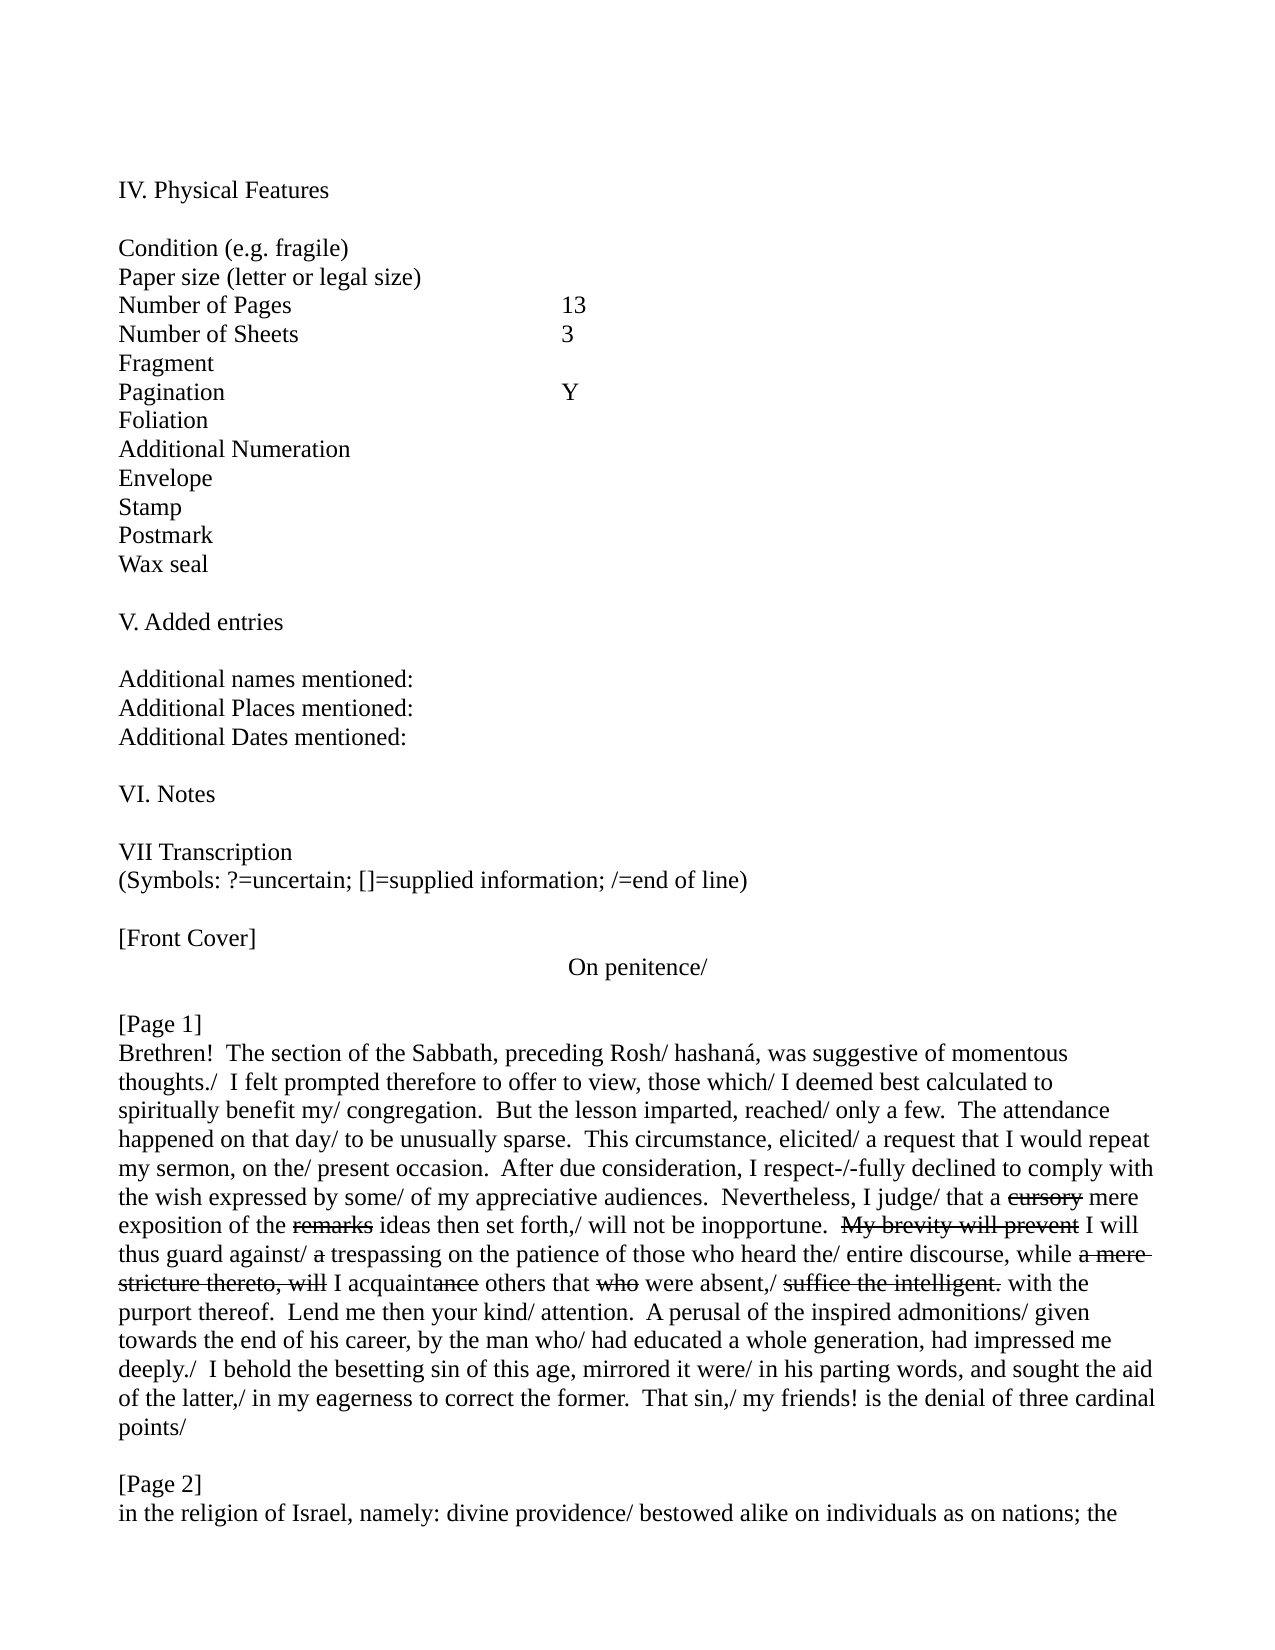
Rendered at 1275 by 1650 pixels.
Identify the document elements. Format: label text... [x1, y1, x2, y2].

text IV. Physical Features [118, 176, 1157, 204]
text Additional names mentioned: [118, 664, 1157, 693]
text Condition (e.g. fragile) [118, 233, 1157, 262]
text V. Added entries [118, 607, 1157, 636]
text Foliation [118, 406, 1157, 434]
text Additional Dates mentioned: [118, 722, 1157, 751]
text [Page 1] [118, 1009, 1157, 1038]
text Envelope [118, 463, 1157, 492]
text Paper size (letter or legal size) [118, 262, 1157, 291]
text On penitence/ [118, 952, 1157, 981]
text Number of Sheets 3 [118, 319, 1157, 348]
text Postma rk [118, 521, 1157, 549]
text VI. Notes [118, 779, 1157, 808]
text VII Transcription [118, 837, 1157, 866]
text in the religion of Israel, namely: divine providence/ bestowed alike on individuals as on nations; the [118, 1498, 1157, 1527]
text Additional Numeration [118, 434, 1157, 463]
text Number of Pages 13 [118, 291, 1157, 319]
text [Page 2] [118, 1469, 1157, 1498]
text Fragment [118, 348, 1157, 377]
text Pagination Y [118, 377, 1157, 406]
text Stamp [118, 492, 1157, 521]
text [Front Cover] [118, 923, 1157, 952]
text Brethren! The section of the Sabbath, preceding Rosh/ hashaná, was suggestive of momentous thoughts./ I felt prompted therefore to offer to view, those which/ I deemed best calculated to spiritually benefit my/ congregation. But the lesson imparted, reached/ only a few. The attendance happened on that day/ to be unusually sparse. This circumstance, elicited/ a request that I would repeat my sermon, on the/ present occasion. After due consideration, I respect-/-fully declined to comply with the wish expressed by some/ of my appreciative audiences. Nevertheless, I judge/ that a cursory mere exposition of the remarks ideas then set forth,/ will not be inopportune. My brevity will prevent I will thus guard against/ a trespassing on the patience of those who heard the/ entire discourse, while a mere stricture thereto, will I acquaintance others that who were absent,/ suffice the intelligent. with the purport thereof. Lend me then your kind/ attention. A perusal of the inspired admonitions/ given towards the end of his career, by the man who/ had educated a whole generation, had impressed me deeply./ I behold the besetting sin of this age, mirrored it were/ in his parting words, and sought the aid of the latter,/ in my eagerness to correct the former. That sin,/ my friends! is the denial of three cardinal points/ [118, 1038, 1157, 1441]
text Additional Places mentioned: [118, 693, 1157, 722]
text (Symbols: ?=uncertain; []=supplied information; /=end of line) [118, 866, 1157, 894]
text Wax seal [118, 549, 1157, 578]
